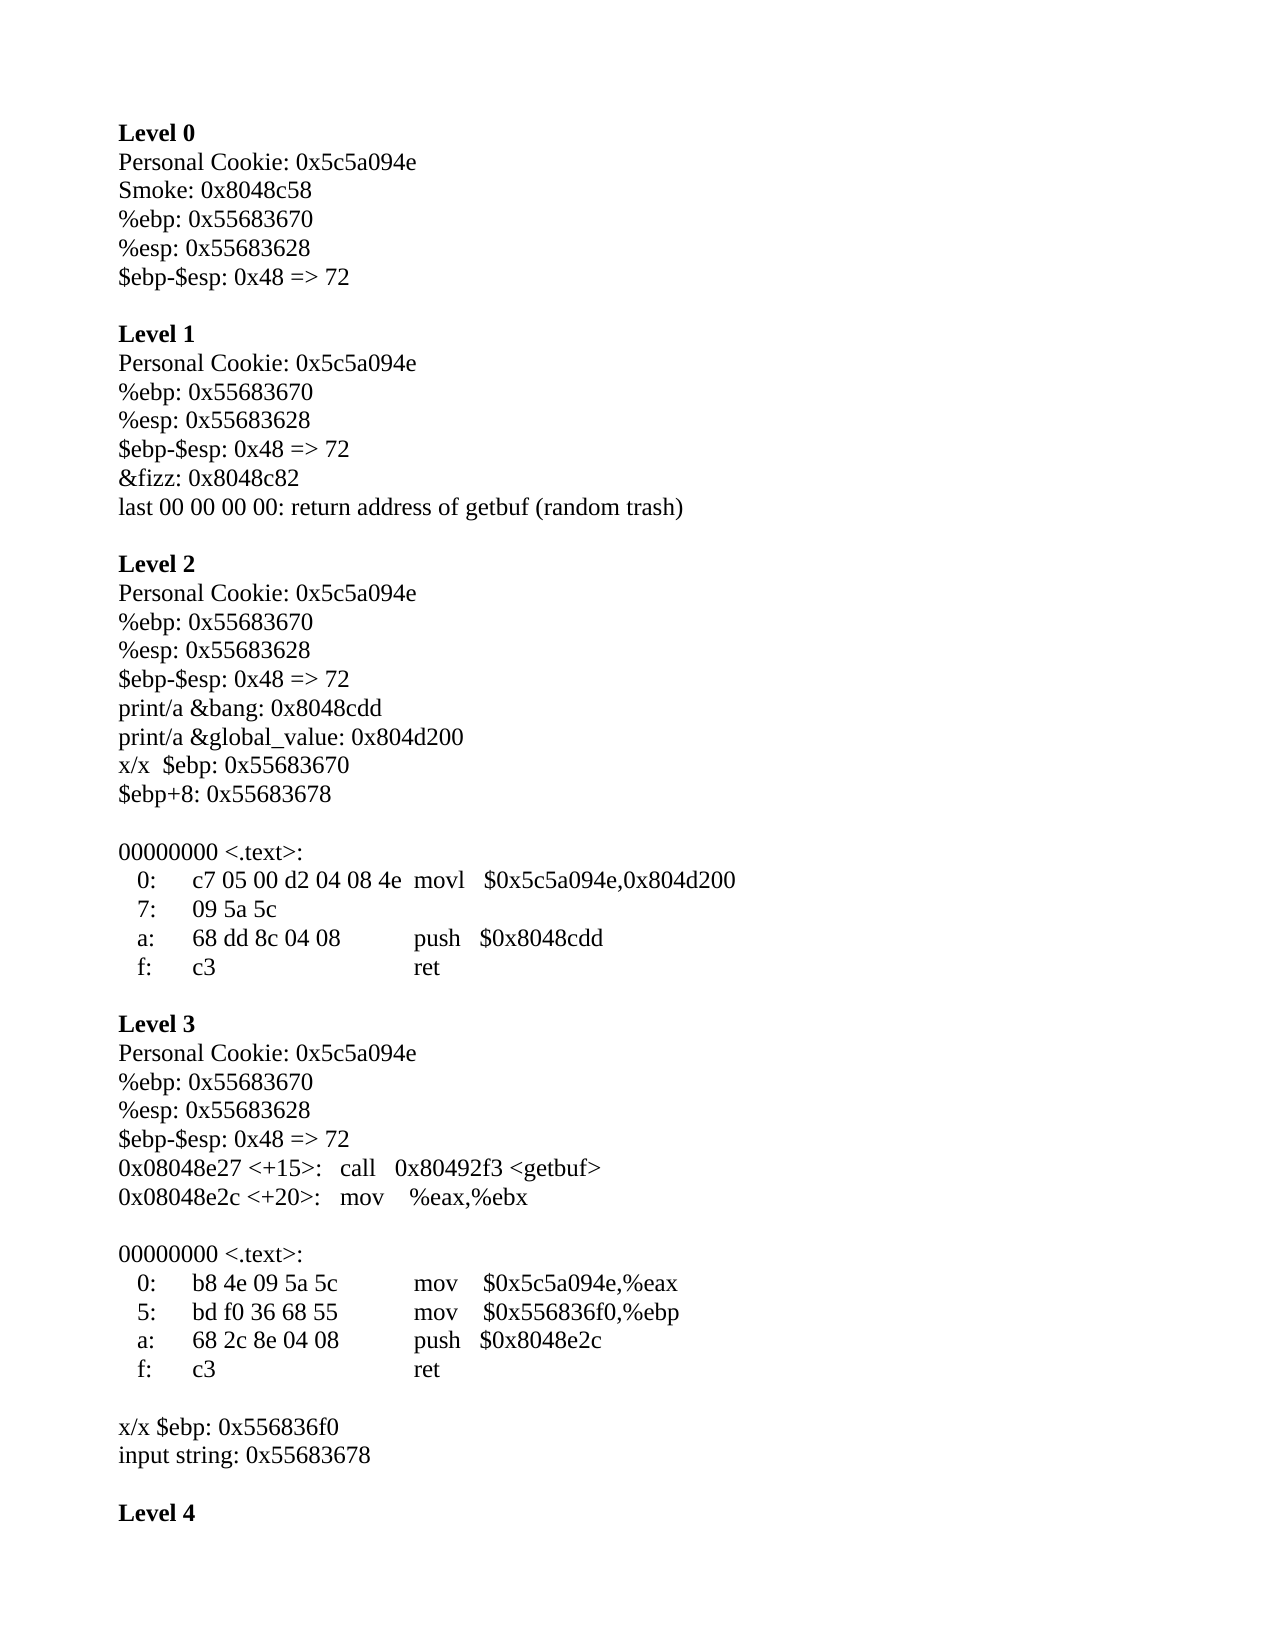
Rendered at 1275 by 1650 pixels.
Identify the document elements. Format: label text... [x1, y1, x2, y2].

text $ebp-$esp: 0x48 => 72 [118, 664, 1157, 693]
text $ebp-$esp: 0x48 => 72 [118, 1124, 1157, 1153]
text 00000000 <.text>: [118, 1239, 1157, 1268]
text %esp: 0x55683628 [118, 233, 1157, 262]
text Personal Cookie: 0x5c5a094e [118, 348, 1157, 377]
text Level 2 [118, 549, 1157, 578]
text a: 68 dd 8c 04 08 push $0x8048cdd [118, 923, 1157, 952]
text x/x $ebp: 0x556836f0 [118, 1412, 1157, 1441]
text Personal Cookie: 0x5c5a094e [118, 578, 1157, 607]
text 0: b8 4e 09 5a 5c mov $0x5c5a094e,%eax [118, 1268, 1157, 1297]
text f: c3 ret [118, 1354, 1157, 1383]
text $ebp+8: 0x55683678 [118, 779, 1157, 808]
text &fizz: 0x8048c82 [118, 463, 1157, 492]
text 5: bd f0 36 68 55 mov $0x556836f0,%ebp [118, 1297, 1157, 1326]
text 0x08048e2c <+20>: mov %eax,%ebx [118, 1182, 1157, 1211]
text Level 4 [118, 1498, 1157, 1527]
text 7: 09 5a 5c [118, 894, 1157, 923]
text input string: 0x55683678 [118, 1441, 1157, 1469]
text %ebp: 0x55683670 [118, 204, 1157, 233]
text %esp: 0x55683628 [118, 1096, 1157, 1124]
text print/a &bang: 0x8048cdd [118, 693, 1157, 722]
text 0: c7 05 00 d2 04 08 4e movl $0x5c5a094e,0x804d200 [118, 866, 1157, 894]
text Level 1 [118, 319, 1157, 348]
text Smoke: 0x8048c58 [118, 176, 1157, 204]
text %ebp: 0x55683670 [118, 607, 1157, 636]
text %ebp: 0x55683670 [118, 1067, 1157, 1096]
text %ebp: 0x55683670 [118, 377, 1157, 406]
text x/x $ebp: 0x55683670 [118, 751, 1157, 779]
text print/a &global_value: 0x804d200 [118, 722, 1157, 751]
text Personal Cookie: 0x5c5a094e [118, 147, 1157, 176]
text $ebp-$esp: 0x48 => 72 [118, 434, 1157, 463]
text 0x08048e27 <+15>: call 0x80492f3 <getbuf> [118, 1153, 1157, 1182]
text last 00 00 00 00: return address of getbuf (random trash) [118, 492, 1157, 521]
text 00000000 <.text>: [118, 837, 1157, 866]
text $ebp-$esp: 0x48 => 72 [118, 262, 1157, 291]
text f: c3 ret [118, 952, 1157, 981]
text Level 0 [118, 118, 1157, 147]
text %esp: 0x55683628 [118, 406, 1157, 434]
text Personal Cookie: 0x5c5a094e [118, 1038, 1157, 1067]
text %esp: 0x55683628 [118, 636, 1157, 664]
text Level 3 [118, 1009, 1157, 1038]
text a: 68 2c 8e 04 08 push $0x8048e2c [118, 1326, 1157, 1354]
